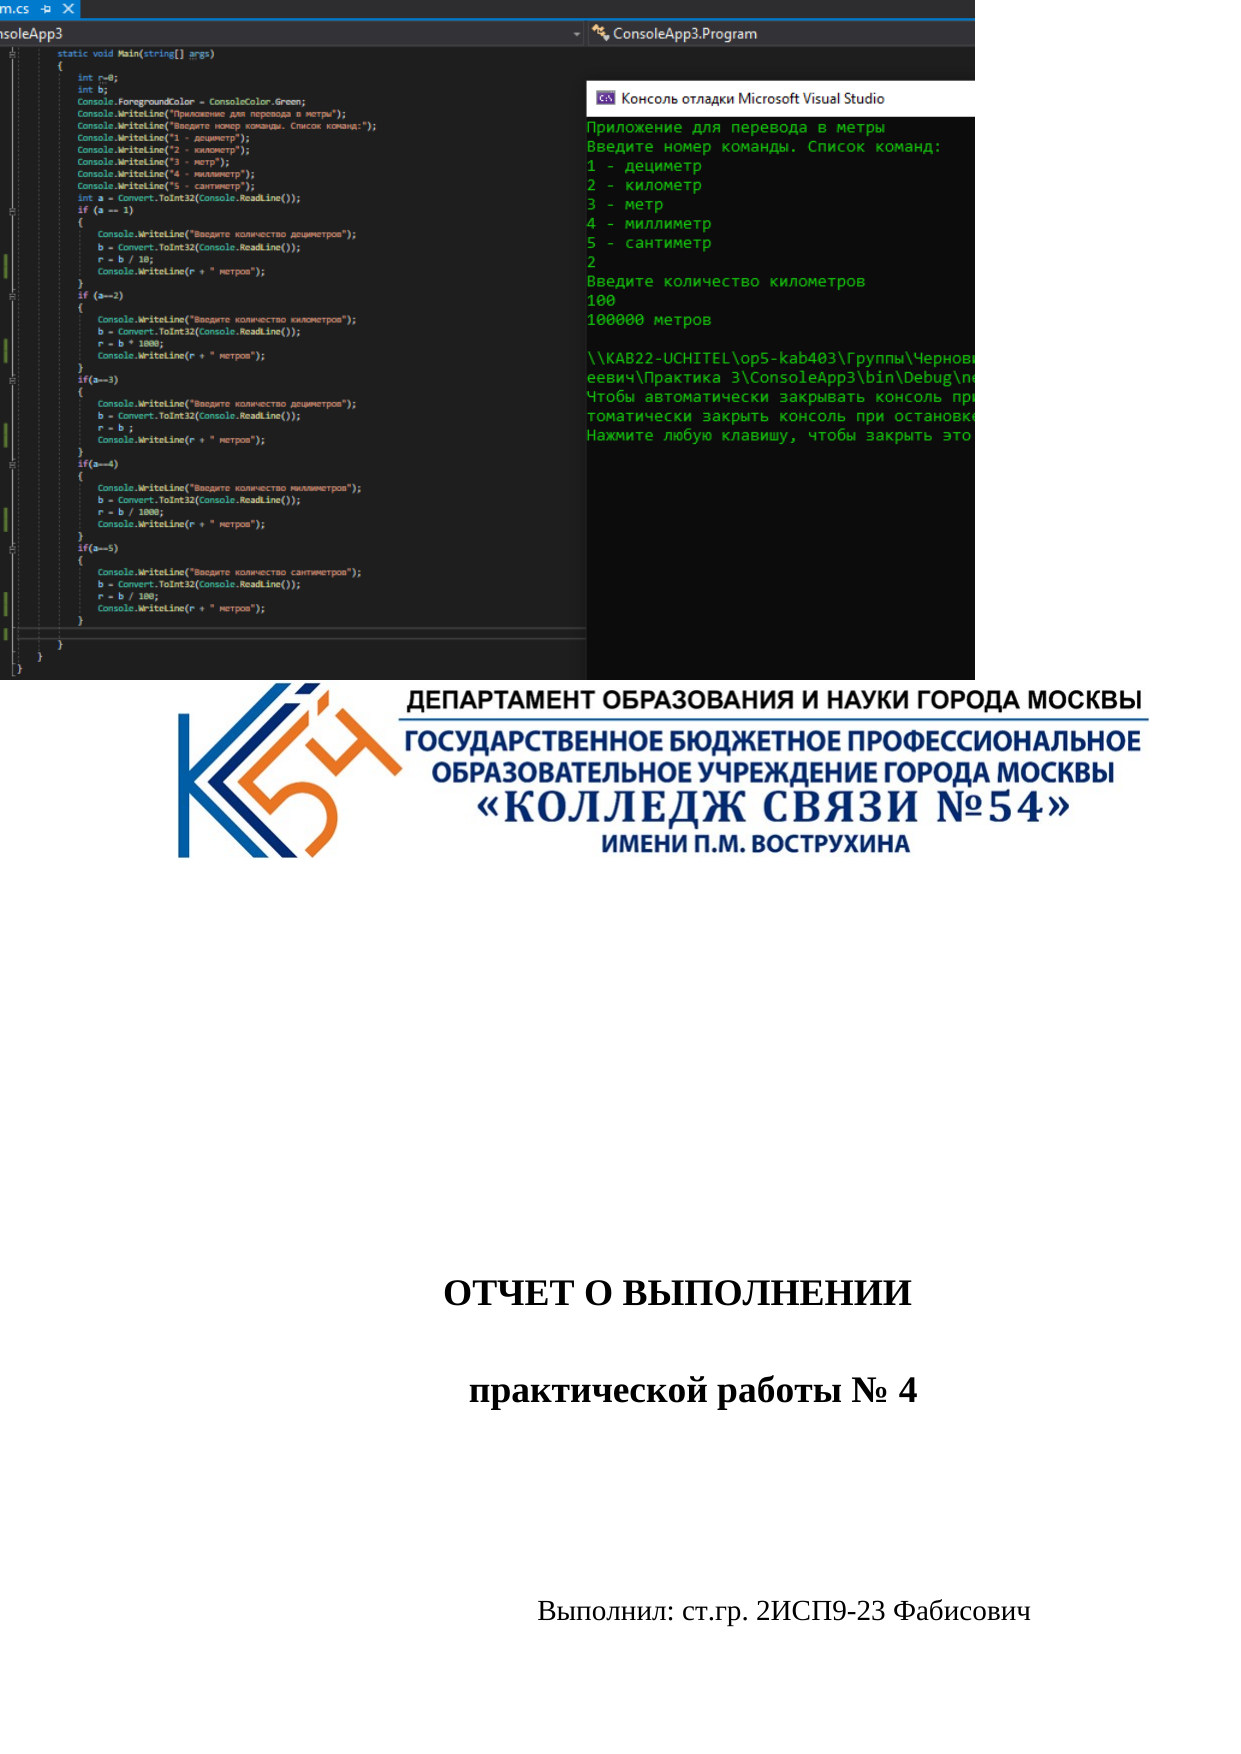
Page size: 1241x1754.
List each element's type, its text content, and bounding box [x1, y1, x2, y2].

text ОТЧЕТ О ВЫПОЛНЕНИИ [443, 1271, 1152, 1314]
text практической работы № 4 [469, 1367, 1152, 1411]
text Выполнил: ст.гр. 2ИСП9-23 Фабисович [425, 1593, 1143, 1626]
picture [0, 0, 1150, 860]
